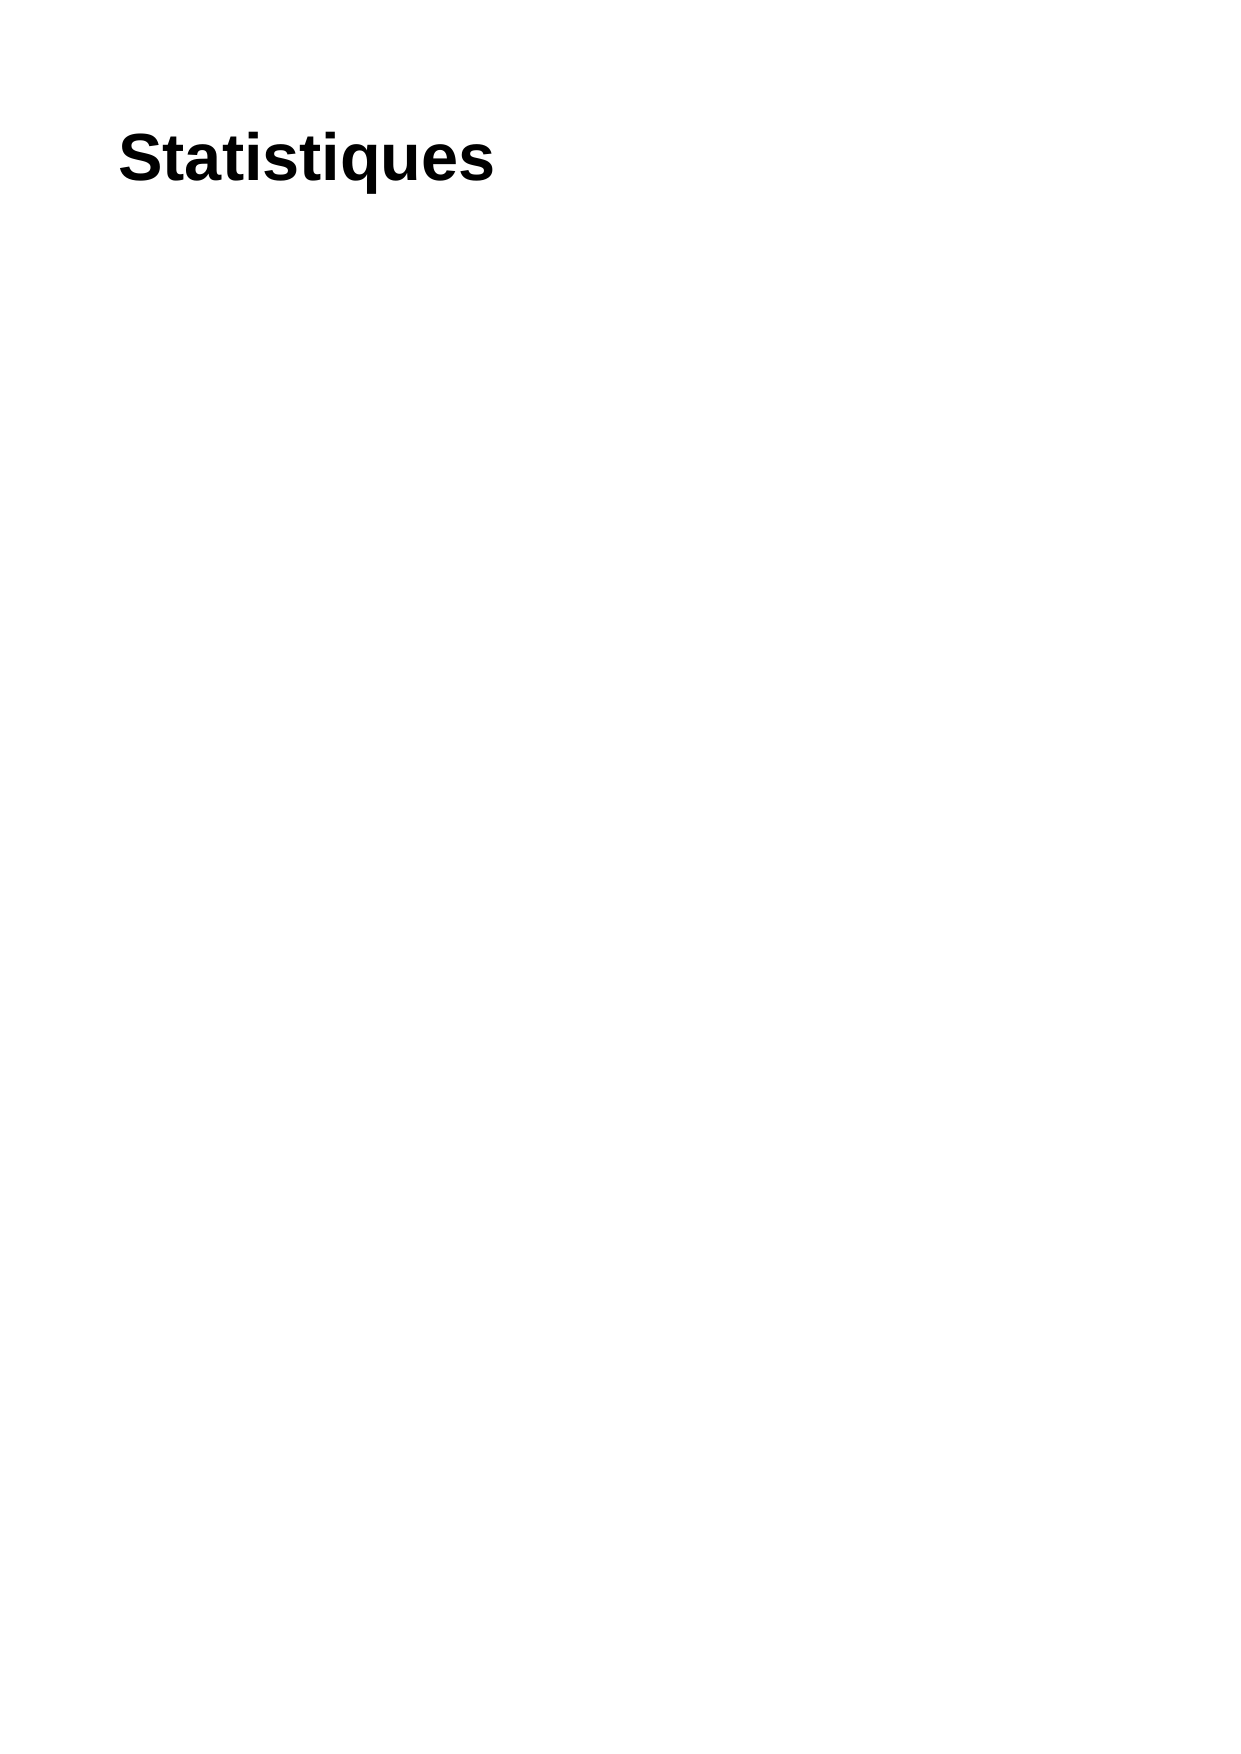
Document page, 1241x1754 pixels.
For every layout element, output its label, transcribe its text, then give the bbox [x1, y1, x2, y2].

subtitle Statistiques [118, 118, 1122, 195]
